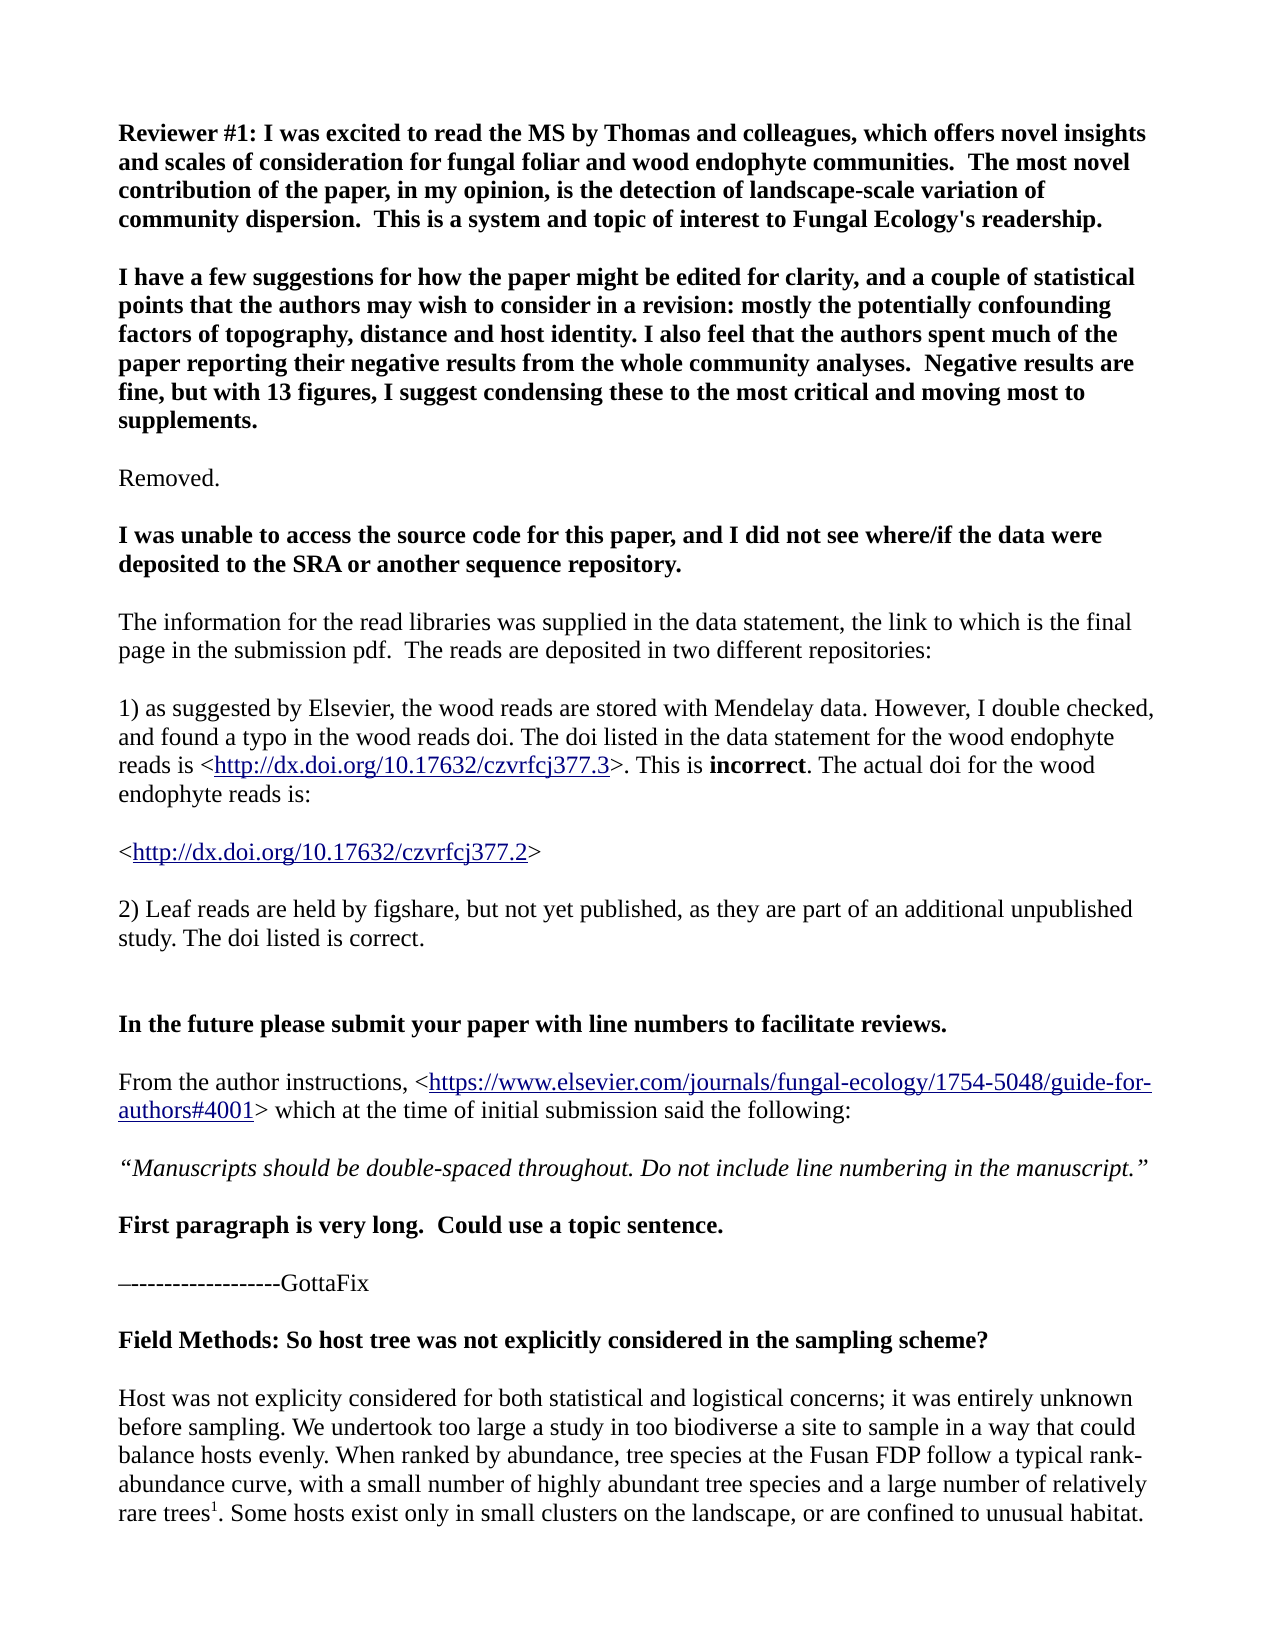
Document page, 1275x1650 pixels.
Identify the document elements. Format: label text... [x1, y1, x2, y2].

text 2) Leaf reads are held by figshare, but not yet published, as they are part of an additional unpublished study. The doi listed is correct. [118, 866, 1157, 952]
text –------------------GottaFix [118, 1268, 1157, 1297]
text Reviewer #1: I was excited to read the MS by Thomas and colleagues, which offers novel insights and scales of consideration for fungal foliar and wood endophyte communities. The most novel contribution of the paper, in my opinion, is the detection of landscape-scale variation of community dispersion. This is a system and topic of interest to Fungal Ecology's readership. I have a few suggestions for how the paper might be edited for clarity, and a couple of statistical points that the authors may wish to consider in a revision: mostly the potentially confounding factors of topography, distance and host identity. I also feel that the authors spent much of the paper reporting their negative results from the whole community analyses. Negative results are fine, but with 13 figures, I suggest condensing these to the most critical and moving most to supplements. [118, 118, 1157, 463]
text From the author instructions, <https://www.elsevier.com/journals/fungal-ecology/1754-5048/guide-for-authors#4001> which at the time of initial submission said the following: [118, 1067, 1157, 1124]
text The information for the read libraries was supplied in the data statement, the link to which is the final page in the submission pdf. The reads are deposited in two different repositories: [118, 607, 1157, 664]
text Removed. I was unable to access the source code for this paper, and I did not see where/if the data were deposited to the SRA or another sequence repository. [118, 463, 1157, 607]
text <http://dx.doi.org/10.17632/czvrfcj377.2> [118, 837, 1157, 866]
text First paragraph is very long. Could use a topic sentence. [118, 1182, 1157, 1268]
text Host was not explicity considered for both statistical and logistical concerns; it was entirely unknown before sampling. We undertook too large a study in too biodiverse a site to sample in a way that could balance hosts evenly. When ranked by abundance, tree species at the Fusan FDP follow a typical rank-abundance curve, with a small number of highly abundant tree species and a large number of relatively rare trees1. Some hosts exist only in small clusters on the landscape, or are confined to unusual habitat. [118, 1383, 1157, 1527]
text 1) as suggested by Elsevier, the wood reads are stored with Mendelay data. However, I double checked, and found a typo in the wood reads doi. The doi listed in the data statement for the wood endophyte reads is <http://dx.doi.org/10.17632/czvrfcj377.3>. This is incorrect. The actual doi for the wood endophyte reads is: [118, 693, 1157, 808]
text Field Methods: So host tree was not explicitly considered in the sampling scheme? [118, 1297, 1157, 1354]
text In the future please submit your paper with line numbers to facilitate reviews. [118, 981, 1157, 1038]
text “Manuscripts should be double-spaced throughout. Do not include line numbering in the manuscript.” [118, 1153, 1157, 1182]
